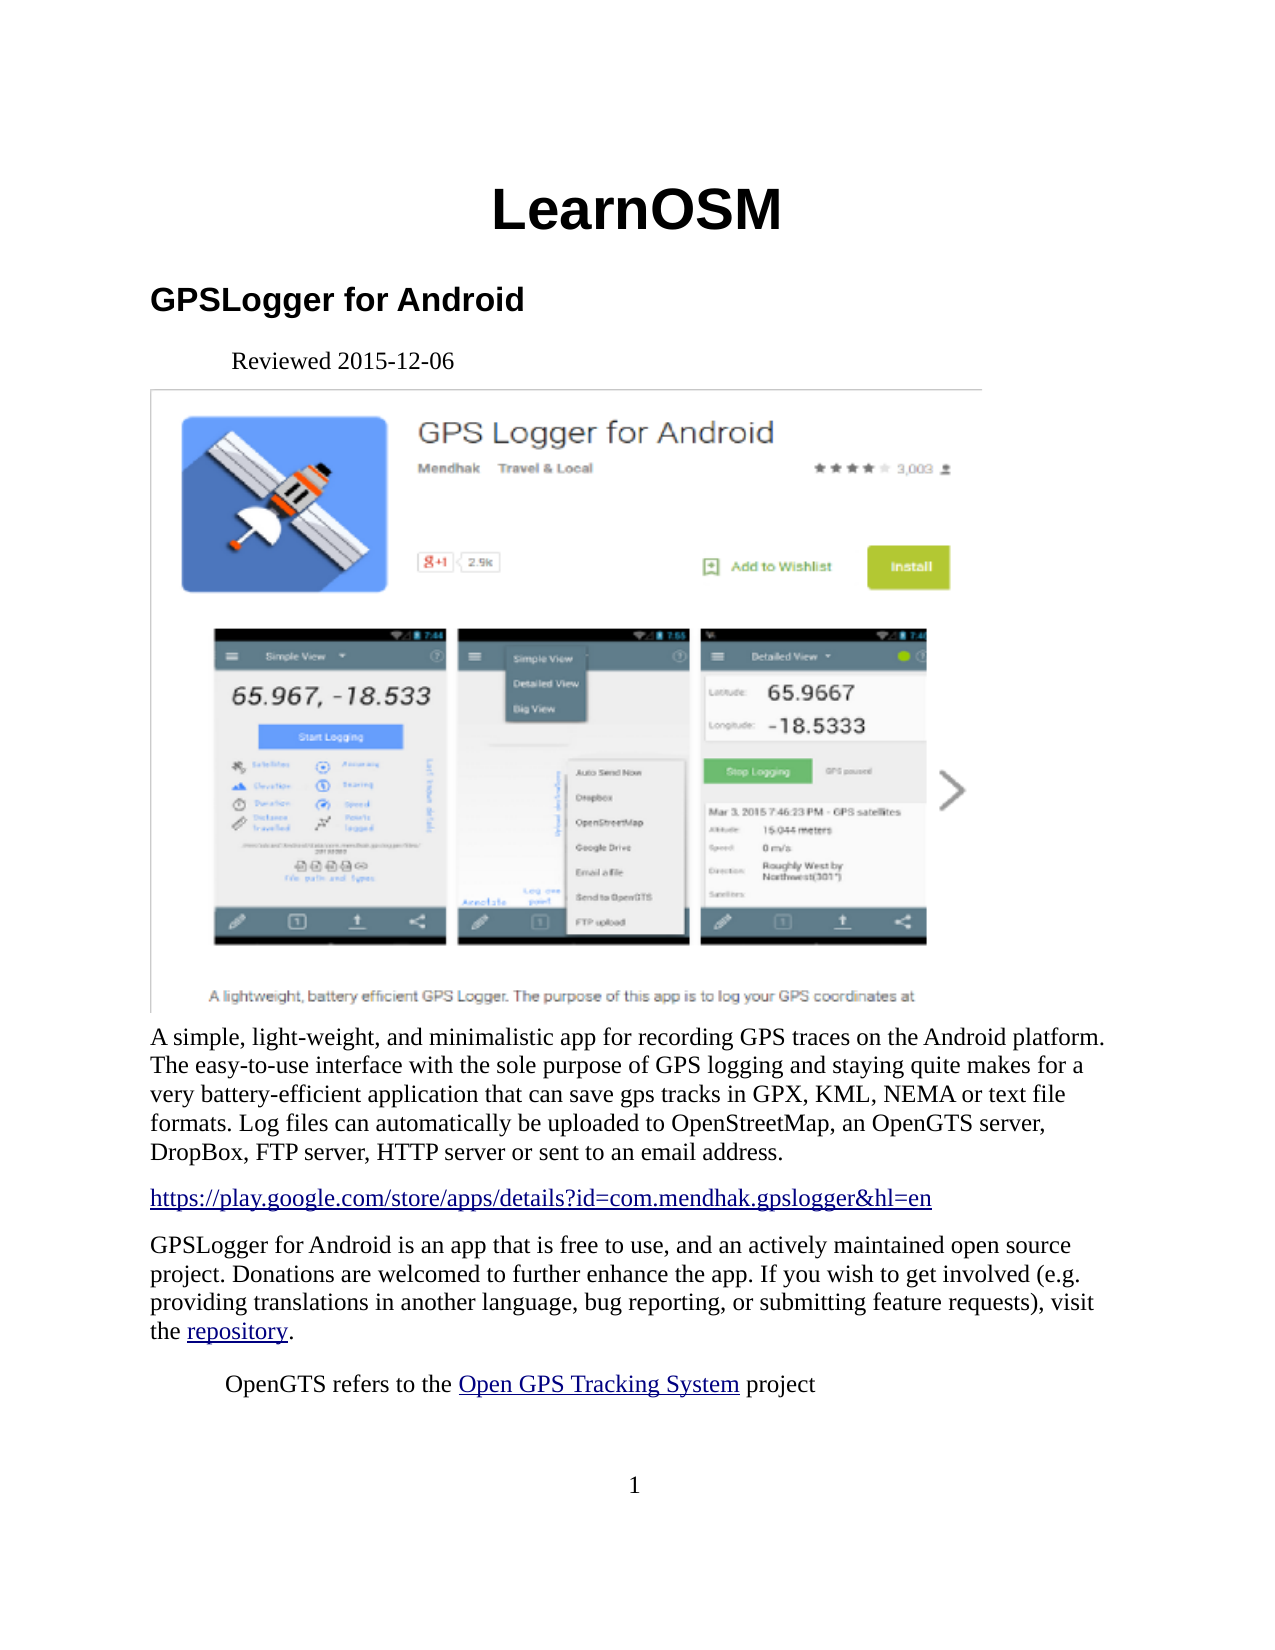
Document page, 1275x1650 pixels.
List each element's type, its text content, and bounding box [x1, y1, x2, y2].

text GPSLogger for Android is an app that is free to use, and an actively maintained open source project. Donations are welcomed to further enhance the app. If you wish to get involved (e.g. providing translations in another language, bug reporting, or submitting feature requests), visit the repository. [150, 1230, 1125, 1345]
text A simple, light-weight, and minimalistic app for recording GPS traces on the Android platform. The easy-to-use interface with the sole purpose of GPS logging and staying quite makes for a very battery-efficient application that can save gps tracks in GPX, KML, NEMA or text file formats. Log files can automatically be uploaded to OpenStreetMap, an OpenGTS server, DropBox, FTP server, HTTP server or sent to an email address. [150, 1022, 1125, 1165]
text OpenGTS refers to the Open GPS Tracking System project [225, 1369, 1125, 1398]
text https://play.google.com/store/apps/details?id=com.mendhak.gpslogger&hl=en [150, 1183, 1125, 1212]
subtitle GPSLogger for Android [150, 279, 1125, 318]
text Reviewed 2015-12-06 [225, 346, 1125, 374]
picture [150, 389, 983, 1013]
title LearnOSM [150, 175, 1125, 242]
